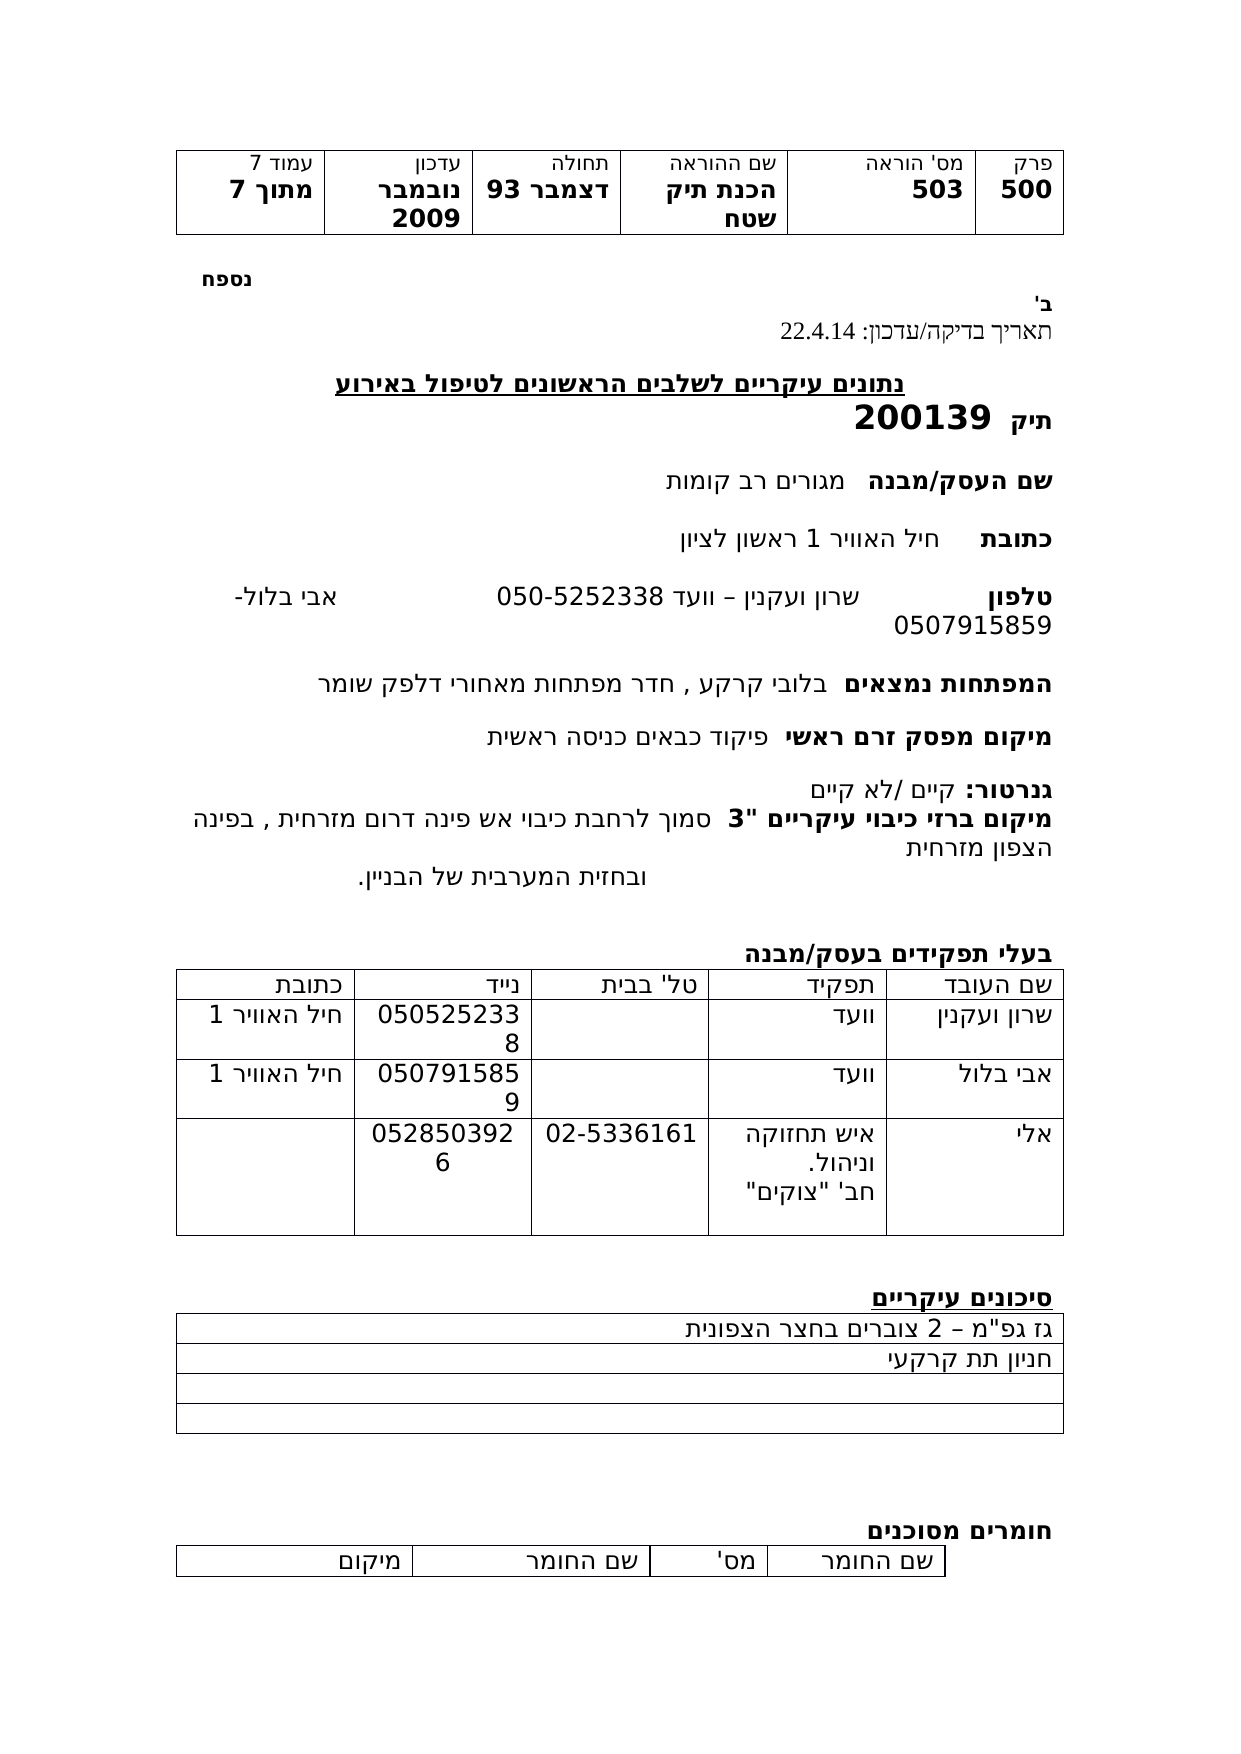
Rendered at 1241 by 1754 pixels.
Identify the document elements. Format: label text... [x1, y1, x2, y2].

text מיקום ברזי כיבוי עיקריים "3 סמוך לרחבת כיבוי אש פינה דרום מזרחית , בפינה הצפון מזרחית [187, 804, 1053, 863]
text טלפון שרון ועקנין – וועד 050-5252338 אבי בלול- 0507915859 [187, 582, 1053, 640]
table_cell חיל האוויר 1 [177, 1000, 354, 1058]
table_cell אלי [887, 1119, 1063, 1235]
text המפתחות נמצאים בלובי קרקע , חדר מפתחות מאחורי דלפק שומר [187, 669, 1053, 698]
table_header עמוד 7 מתוך 7 [177, 151, 324, 234]
table_header שם העובד [887, 970, 1063, 999]
text תיק 200139 [187, 398, 1053, 437]
table_header שם החומר [768, 1546, 944, 1576]
text שם העסק/מבנה מגורים רב קומות [187, 466, 1053, 495]
text כתובת חיל האוויר 1 ראשון לציון [187, 524, 1053, 553]
table_cell 0528503926 [355, 1119, 531, 1235]
text בעלי תפקידים בעסק/מבנה [187, 940, 1053, 969]
table_header מיקום [177, 1546, 412, 1576]
table_cell וועד [709, 1060, 886, 1118]
table_cell 02-5336161 [532, 1119, 708, 1235]
table_header עדכון נובמבר 2009 [325, 151, 472, 234]
table_header תחולה דצמבר 93 [473, 151, 620, 234]
table_cell [177, 1404, 1063, 1433]
table_header מס' הוראה 503 [788, 151, 975, 234]
table_cell 0505252338 [355, 1000, 531, 1058]
text תאריך בדיקה/עדכון: 22.4.14 [187, 316, 1053, 345]
text ובחזית המערבית של הבניין. [187, 863, 1053, 892]
table_cell 0507915859 [355, 1060, 531, 1118]
table_header שם החומר [413, 1546, 649, 1576]
table_cell [532, 1060, 708, 1118]
table_header גז גפ"מ – 2 צוברים בחצר הצפונית [177, 1314, 1063, 1343]
text גנרטור: קיים /לא קיים [187, 775, 1053, 804]
table_header מס' [651, 1546, 767, 1576]
table_header טל' בבית [532, 970, 708, 999]
table_cell אבי בלול [887, 1060, 1063, 1118]
table_cell [177, 1119, 354, 1235]
text סיכונים עיקריים [187, 1284, 1053, 1313]
text נספח ב' [187, 263, 1053, 316]
table_header נייד [355, 970, 531, 999]
table_cell וועד [709, 1000, 886, 1058]
text חומרים מסוכנים [187, 1516, 1053, 1545]
text נתונים עיקריים לשלבים הראשונים לטיפול באירוע [187, 369, 1053, 398]
table_header שם ההוראה הכנת תיק שטח [621, 151, 787, 234]
table_cell איש תחזוקה וניהול. חב' "צוקים" [709, 1119, 886, 1235]
text מיקום מפסק זרם ראשי פיקוד כבאים כניסה ראשית [187, 722, 1053, 751]
table_cell חניון תת קרקעי [177, 1344, 1063, 1373]
table_cell [177, 1374, 1063, 1403]
table_header תפקיד [709, 970, 886, 999]
table_header פרק 500 [976, 151, 1063, 234]
table_cell שרון ועקנין [887, 1000, 1063, 1058]
table_cell חיל האוויר 1 [177, 1060, 354, 1118]
table_cell [532, 1000, 708, 1058]
table_header כתובת [177, 970, 354, 999]
